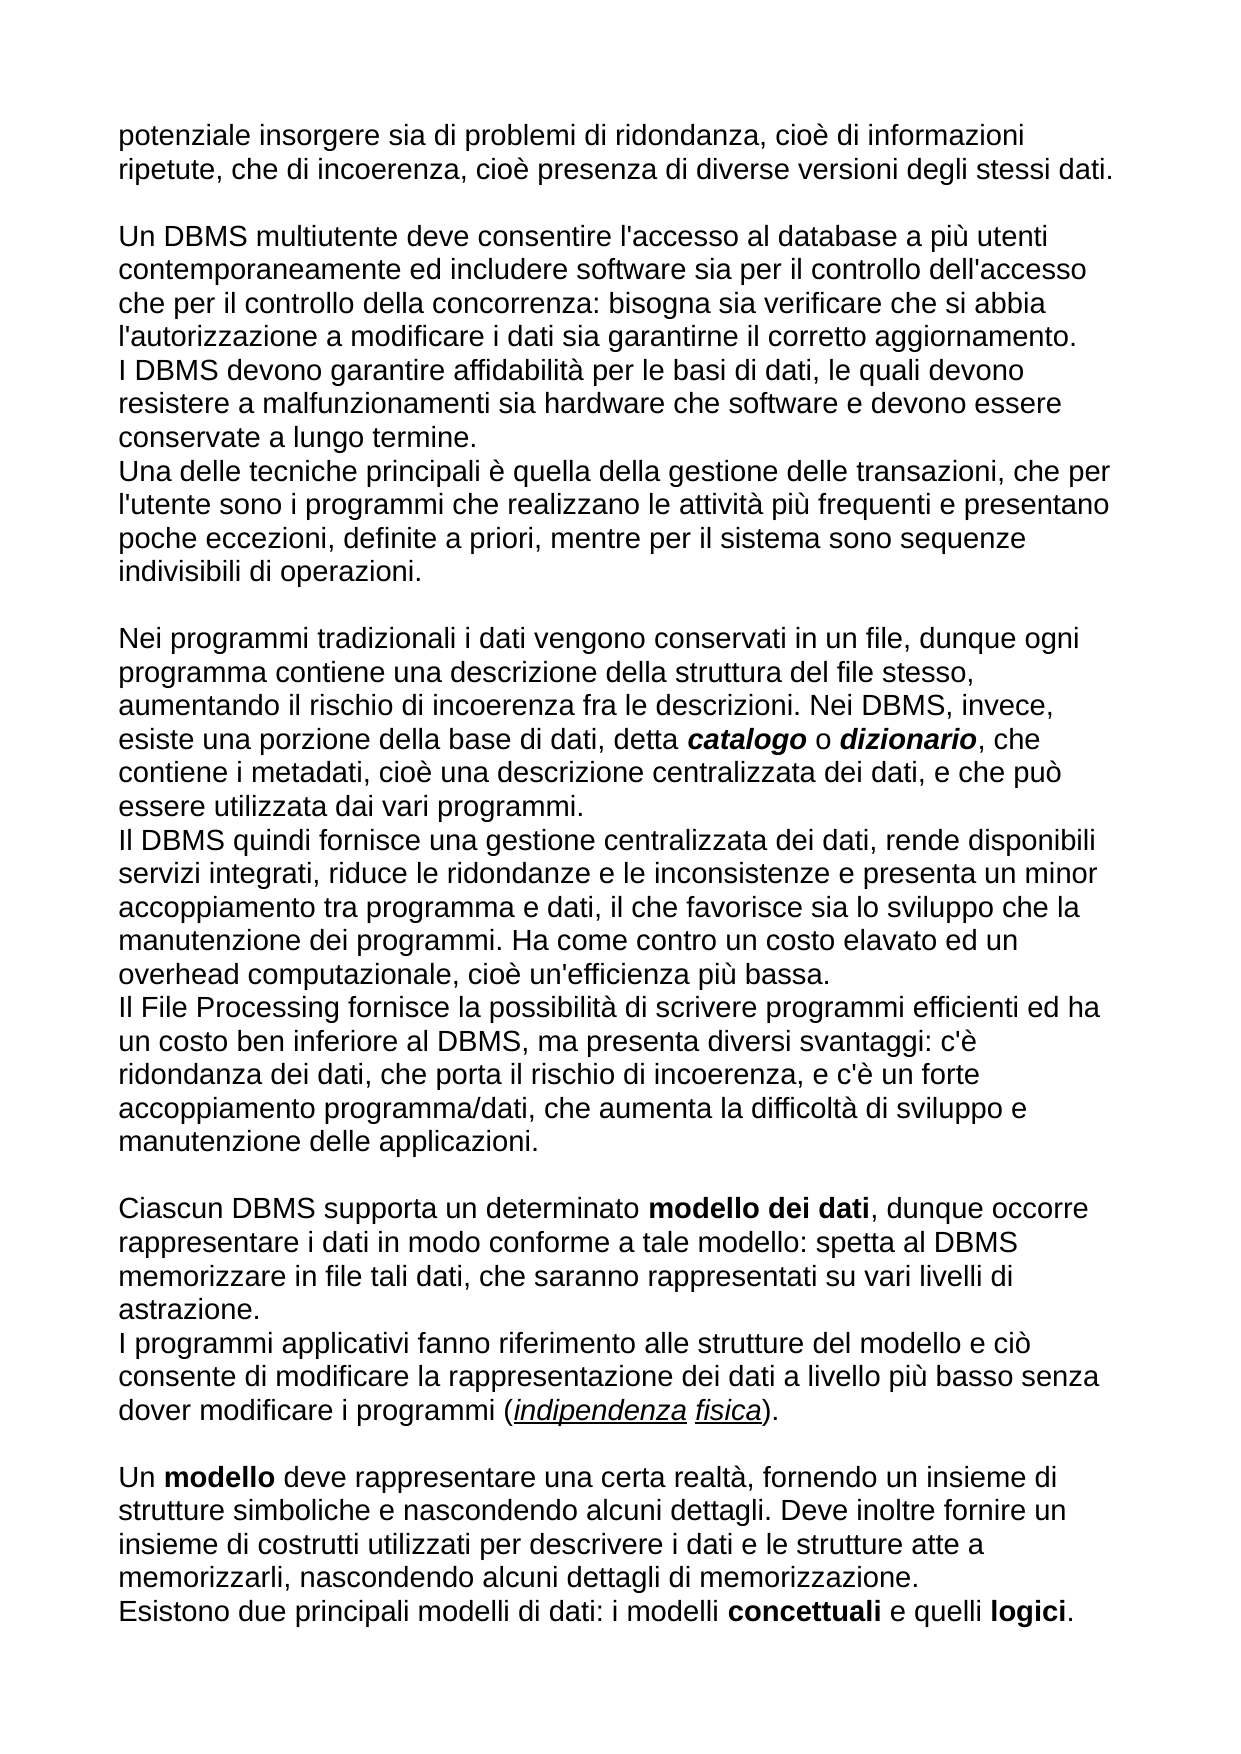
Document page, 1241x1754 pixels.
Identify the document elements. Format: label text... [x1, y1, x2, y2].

text Esistono due principali modelli di dati: i modelli concettuali e quelli logici. [118, 1594, 1122, 1627]
text I programmi applicativi fanno riferimento alle strutture del modello e ciò consente di modificare la rappresentazione dei dati a livello più basso senza dover modificare i programmi (indipendenza fisica). [118, 1326, 1122, 1426]
text Il File Processing fornisce la possibilità di scrivere programmi efficienti ed ha un costo ben inferiore al DBMS, ma presenta diversi svantaggi: c'è ridondanza dei dati, che porta il rischio di incoerenza, e c'è un forte accoppiamento programma/dati, che aumenta la difficoltà di sviluppo e manutenzione delle applicazioni. [118, 990, 1122, 1158]
text Un modello deve rappresentare una certa realtà, fornendo un insieme di strutture simboliche e nascondendo alcuni dettagli. Deve inoltre fornire un insieme di costrutti utilizzati per descrivere i dati e le strutture atte a memorizzarli, nascondendo alcuni dettagli di memorizzazione. [118, 1460, 1122, 1594]
text Nei programmi tradizionali i dati vengono conservati in un file, dunque ogni programma contiene una descrizione della struttura del file stesso, aumentando il rischio di incoerenza fra le descrizioni. Nei DBMS, invece, esiste una porzione della base di dati, detta catalogo o dizionario, che contiene i metadati, cioè una descrizione centralizzata dei dati, e che può essere utilizzata dai vari programmi. [118, 621, 1122, 822]
text Una delle tecniche principali è quella della gestione delle transazioni, che per l'utente sono i programmi che realizzano le attività più frequenti e presentano poche eccezioni, definite a priori, mentre per il sistema sono sequenze indivisibili di operazioni. [118, 453, 1122, 588]
text I DBMS devono garantire affidabilità per le basi di dati, le quali devono resistere a malfunzionamenti sia hardware che software e devono essere conservate a lungo termine. [118, 353, 1122, 453]
text potenziale insorgere sia di problemi di ridondanza, cioè di informazioni ripetute, che di incoerenza, cioè presenza di diverse versioni degli stessi dati. [118, 118, 1122, 185]
text Ciascun DBMS supporta un determinato modello dei dati, dunque occorre rappresentare i dati in modo conforme a tale modello: spetta al DBMS memorizzare in file tali dati, che saranno rappresentati su vari livelli di astrazione. [118, 1191, 1122, 1326]
text Un DBMS multiutente deve consentire l'accesso al database a più utenti contemporaneamente ed includere software sia per il controllo dell'accesso che per il controllo della concorrenza: bisogna sia verificare che si abbia l'autorizzazione a modificare i dati sia garantirne il corretto aggiornamento. [118, 219, 1122, 353]
text Il DBMS quindi fornisce una gestione centralizzata dei dati, rende disponibili servizi integrati, riduce le ridondanze e le inconsistenze e presenta un minor accoppiamento tra programma e dati, il che favorisce sia lo sviluppo che la manutenzione dei programmi. Ha come contro un costo elavato ed un overhead computazionale, cioè un'efficienza più bassa. [118, 822, 1122, 990]
